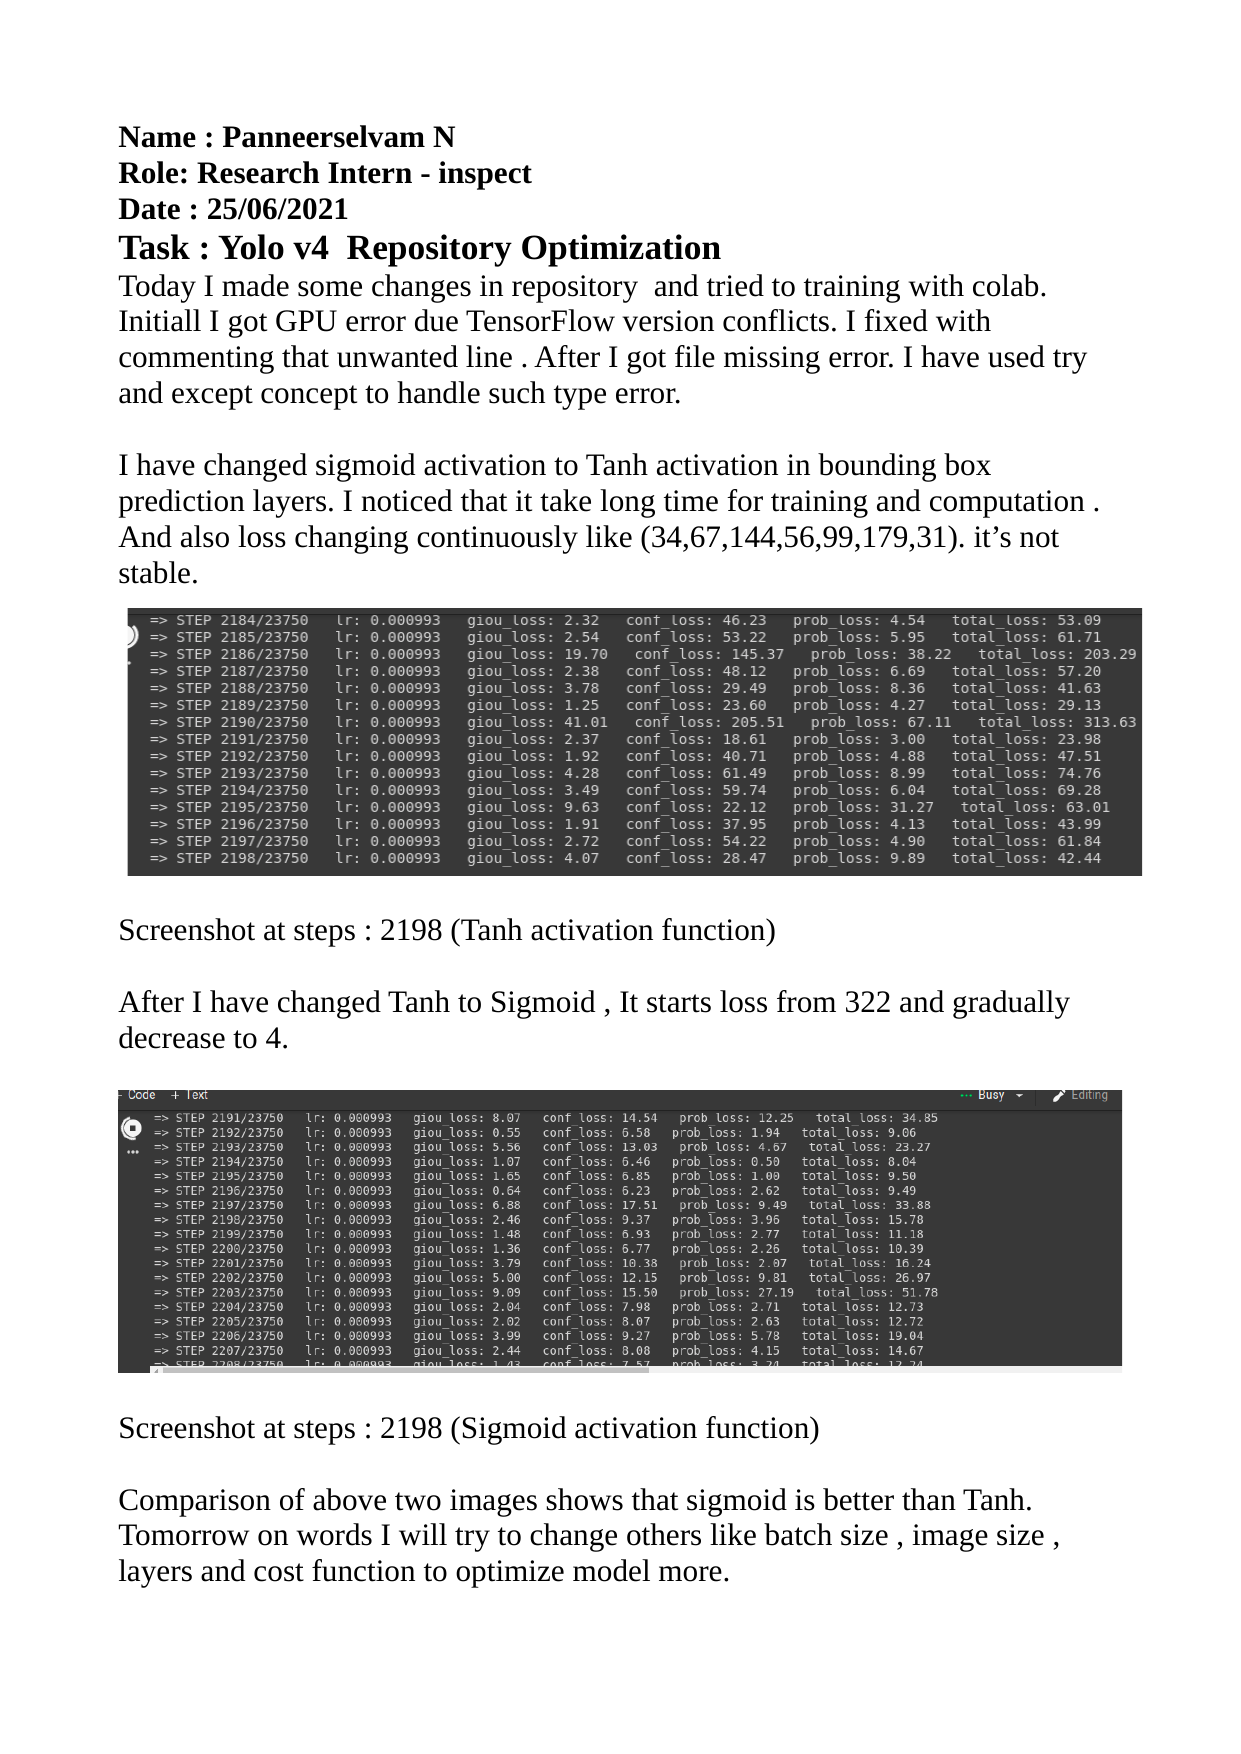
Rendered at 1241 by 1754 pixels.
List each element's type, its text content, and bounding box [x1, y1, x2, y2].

text Date : 25/06/2021 [118, 190, 1122, 226]
text I have changed sigmoid activation to Tanh activation in bounding box prediction layers. I noticed that it take long time for training and computation . [118, 446, 1122, 518]
text Comparison of above two images shows that sigmoid is better than Tanh. Tomorrow on words I will try to change others like batch size , image size , layers and cost function to optimize model more. [118, 1481, 1122, 1588]
text Screenshot at steps : 2198 (Tanh activation function) [118, 911, 1122, 947]
text And also loss changing continuously like (34,67,144,56,99,179,31). it’s not stable. [118, 518, 1122, 590]
text Today I made some changes in repository and tried to training with colab. Initiall I got GPU error due TensorFlow version conflicts. I fixed with commenting that unwanted line . After I got file missing error. I have used try and except concept to handle such type error. [118, 267, 1122, 411]
text Task : Yolo v4 Repository Optimization [118, 226, 1122, 267]
text After I have changed Tanh to Sigmoid , It starts loss from 322 and gradually decrease to 4. [118, 983, 1122, 1055]
text Name : Panneerselvam N [118, 118, 1122, 154]
picture [118, 1090, 1123, 1373]
text Role: Research Intern - inspect [118, 154, 1122, 190]
text Screenshot at steps : 2198 (Sigmoid activation function) [118, 1409, 1122, 1445]
picture [127, 608, 1143, 876]
